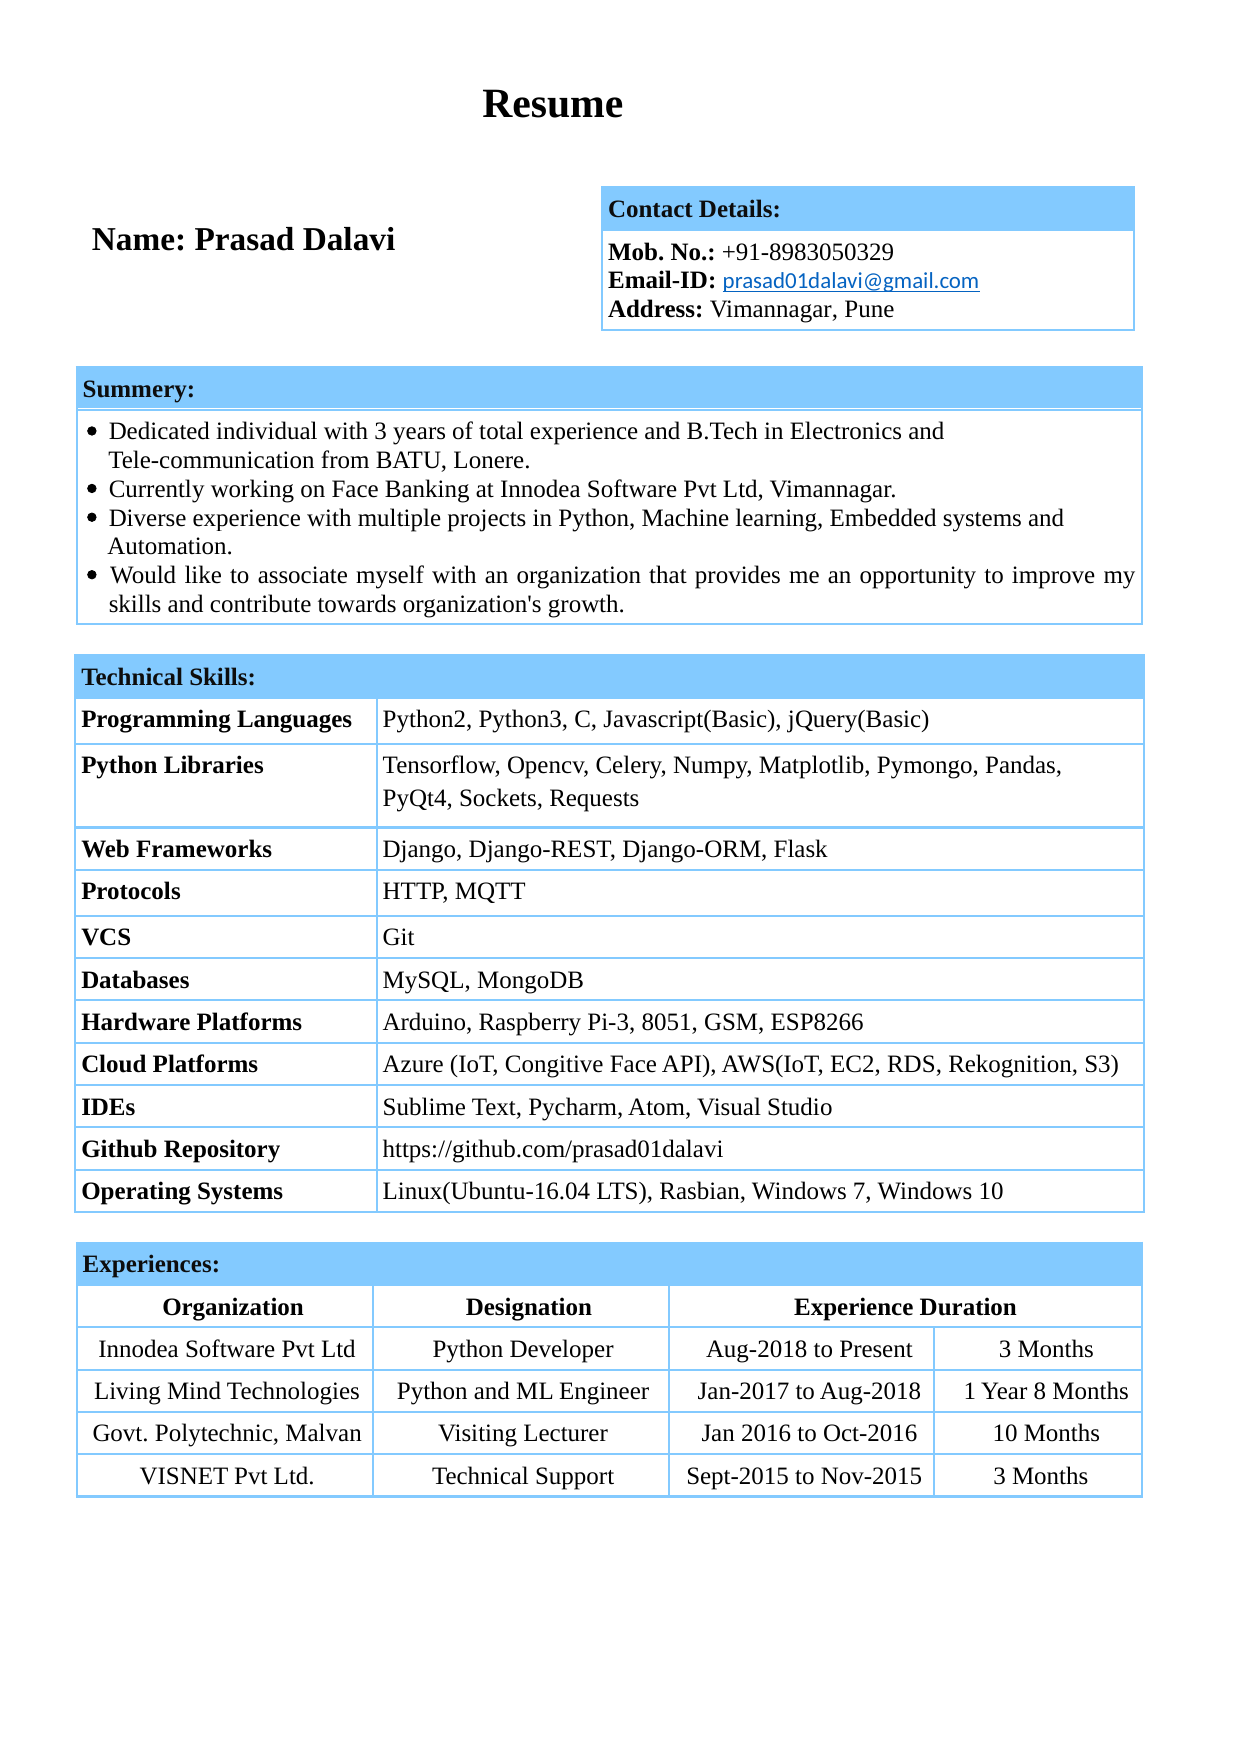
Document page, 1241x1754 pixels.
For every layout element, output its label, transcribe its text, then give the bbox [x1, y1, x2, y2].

table_cell Technical Support [374, 1455, 668, 1495]
table_header Contact Details: [603, 189, 1133, 229]
table_cell Django, Django-REST, Django-ORM, Flask [378, 829, 1143, 869]
table_cell VISNET Pvt Ltd. [78, 1455, 372, 1495]
table_cell Dedicated individual with 3 years of total experience and B.Tech in Electronics and Tele-communication from BATU, Lonere. Currently working on Face Banking at Innodea Software Pvt Ltd, Vimannagar. Diverse experience with multiple projects in Python, Machine learning, Embedded systems and Automation. Would like to associate myself with an organization that provides me an opportunity to improve my skills and contribute towards organization's growth. [78, 411, 1141, 623]
table_cell HTTP, MQTT [378, 871, 1143, 915]
table_cell Azure (IoT, Congitive Face API), AWS(IoT, EC2, RDS, Rekognition, S3) [378, 1044, 1143, 1084]
table_cell Mob. No.: +91-8983050329 Email-ID: prasad01dalavi@gmail.com Address: Vimannagar, Pune [603, 231, 1133, 329]
table_cell 10 Months [935, 1413, 1141, 1453]
table_cell Sept-2015 to Nov-2015 [670, 1455, 933, 1495]
table_header Experiences: [78, 1244, 1141, 1284]
table_cell Visiting Lecturer [374, 1413, 668, 1453]
table_cell Organization [78, 1286, 372, 1326]
table_cell Aug-2018 to Present [670, 1328, 933, 1368]
table_cell 3 Months [935, 1455, 1141, 1495]
table_cell Github Repository [76, 1128, 376, 1168]
table_cell Cloud Platforms [76, 1044, 376, 1084]
table_cell Python and ML Engineer [374, 1371, 668, 1411]
table_cell Operating Systems [76, 1171, 376, 1211]
table_cell Databases [76, 959, 376, 999]
table_cell Web Frameworks [76, 829, 376, 869]
text Name: Prasad Dalavi [75, 219, 601, 257]
table_cell Govt. Polytechnic, Malvan [78, 1413, 372, 1453]
text Resume [75, 79, 1030, 127]
table_cell Sublime Text, Pycharm, Atom, Visual Studio [378, 1086, 1143, 1126]
table_cell Python2, Python3, C, Javascript(Basic), jQuery(Basic) [378, 699, 1143, 743]
table_cell Experience Duration [670, 1286, 1141, 1326]
table_cell Jan-2017 to Aug-2018 [670, 1371, 933, 1411]
table_cell MySQL, MongoDB [378, 959, 1143, 999]
table_cell https://github.com/prasad01dalavi [378, 1128, 1143, 1168]
table_cell Protocols [76, 871, 376, 915]
table_header Summery: [78, 368, 1141, 408]
table_cell Hardware Platforms [76, 1001, 376, 1042]
table_cell Arduino, Raspberry Pi-3, 8051, GSM, ESP8266 [378, 1001, 1143, 1042]
table_cell 1 Year 8 Months [935, 1371, 1141, 1411]
table_cell Designation [374, 1286, 668, 1326]
table_header Technical Skills: [76, 656, 1143, 696]
table_cell Tensorflow, Opencv, Celery, Numpy, Matplotlib, Pymongo, Pandas, PyQt4, Sockets, Requests [378, 745, 1143, 826]
table_cell 3 Months [935, 1328, 1141, 1368]
table_cell Jan 2016 to Oct-2016 [670, 1413, 933, 1453]
table_cell IDEs [76, 1086, 376, 1126]
table_cell Innodea Software Pvt Ltd [78, 1328, 372, 1368]
table_cell Python Developer [374, 1328, 668, 1368]
table_cell Linux(Ubuntu-16.04 LTS), Rasbian, Windows 7, Windows 10 [378, 1171, 1143, 1211]
table_cell VCS [76, 917, 376, 957]
table_cell Living Mind Technologies [78, 1371, 372, 1411]
table_cell Python Libraries [76, 745, 376, 826]
table_cell Programming Languages [76, 699, 376, 743]
table_cell Git [378, 917, 1143, 957]
